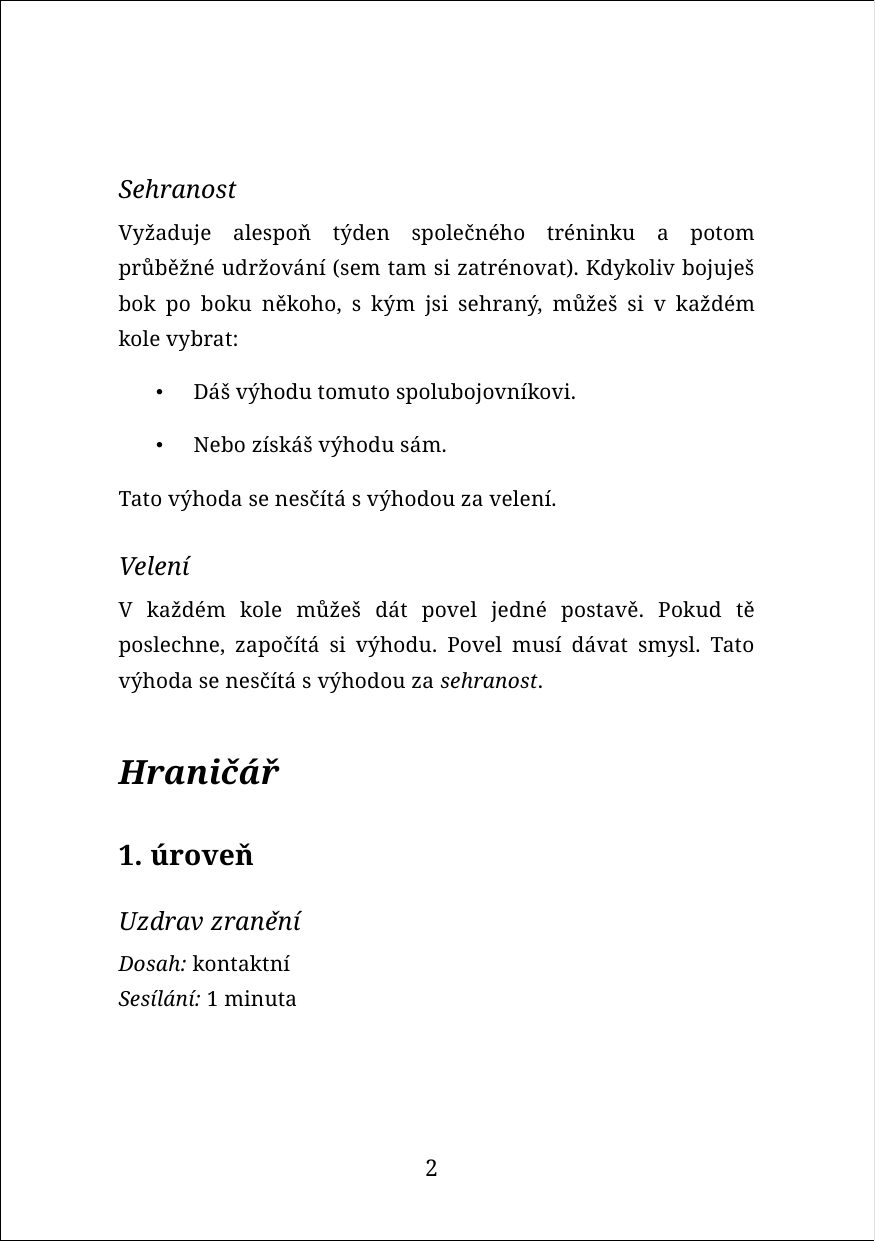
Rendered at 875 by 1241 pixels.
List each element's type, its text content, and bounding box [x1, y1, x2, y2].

list Nebo získáš výhodu sám. [156, 431, 756, 459]
subtitle Sehranost [118, 172, 756, 206]
text Vyžaduje alespoň týden společného tréninku a potom průběžné udržování (sem tam si zatrénovat). Kdykoliv bojuješ bok po boku někoho, s kým jsi sehraný, můžeš si v každém kole vybrat: [118, 218, 756, 353]
subtitle Hraničář [118, 748, 756, 794]
text Dosah: kontaktní Sesílání: 1 minuta [118, 949, 756, 1013]
subtitle 1. úroveň [118, 835, 756, 874]
subtitle Velení [118, 549, 756, 583]
text Tato výhoda se nesčítá s výhodou za velení. [118, 484, 756, 512]
subtitle Uzdrav zranění [118, 903, 756, 937]
text V každém kole můžeš dát povel jedné postavě. Pokud tě poslechne, započítá si výhodu. Povel musí dávat smysl. Tato výhoda se nesčítá s výhodou za sehranost. [118, 595, 756, 694]
list Dáš výhodu tomuto spolubojovníkovi. [156, 377, 756, 406]
